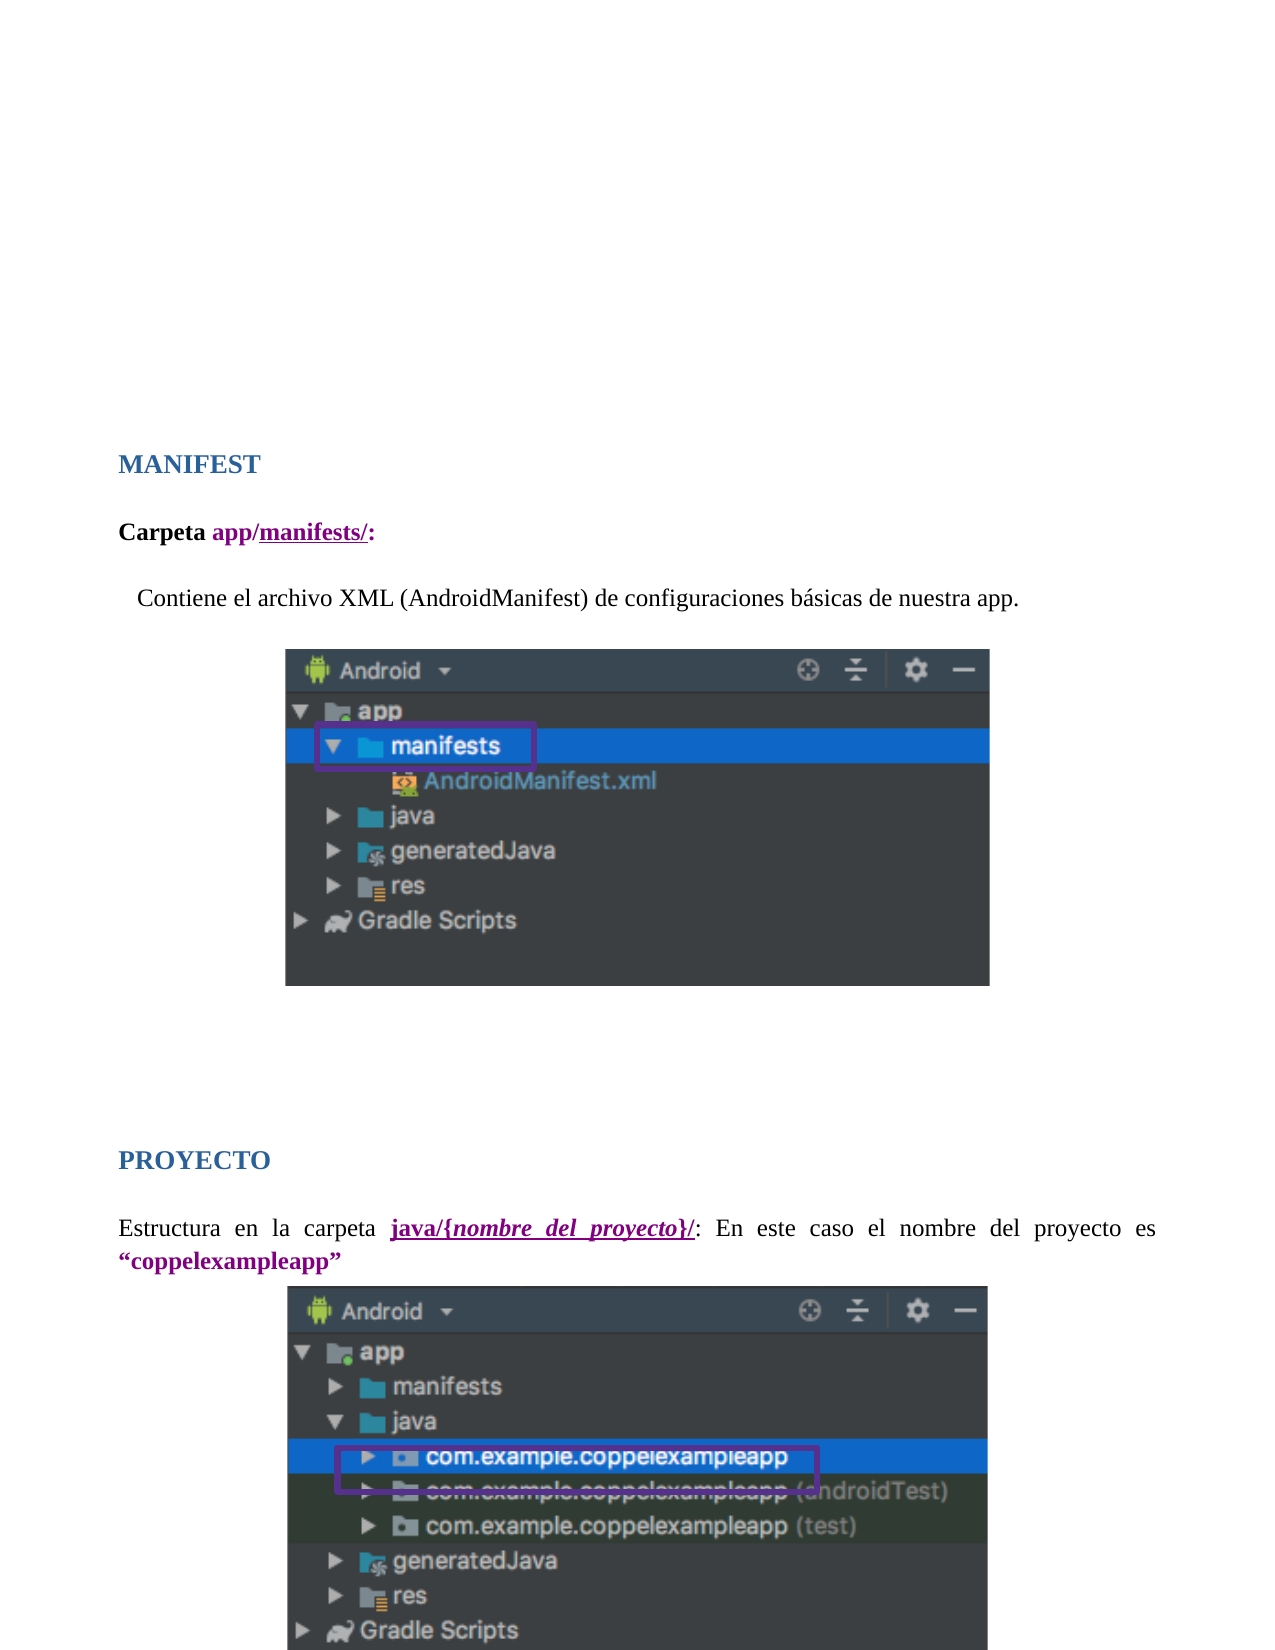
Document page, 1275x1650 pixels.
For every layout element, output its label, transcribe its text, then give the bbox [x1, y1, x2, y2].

picture [287, 1286, 988, 1650]
text Carpeta app/manifests/: [118, 517, 1157, 546]
picture [285, 649, 990, 986]
text PROYECTO [118, 1144, 1157, 1176]
text Estructura en la carpeta java/{nombre del proyecto}/: En este caso el nombre del proyecto es “coppelexampleapp” [118, 1213, 1157, 1275]
text MANIFEST [118, 448, 1157, 479]
text Contiene el archivo XML (AndroidManifest) de configuraciones básicas de nuestra app. [118, 583, 1157, 612]
